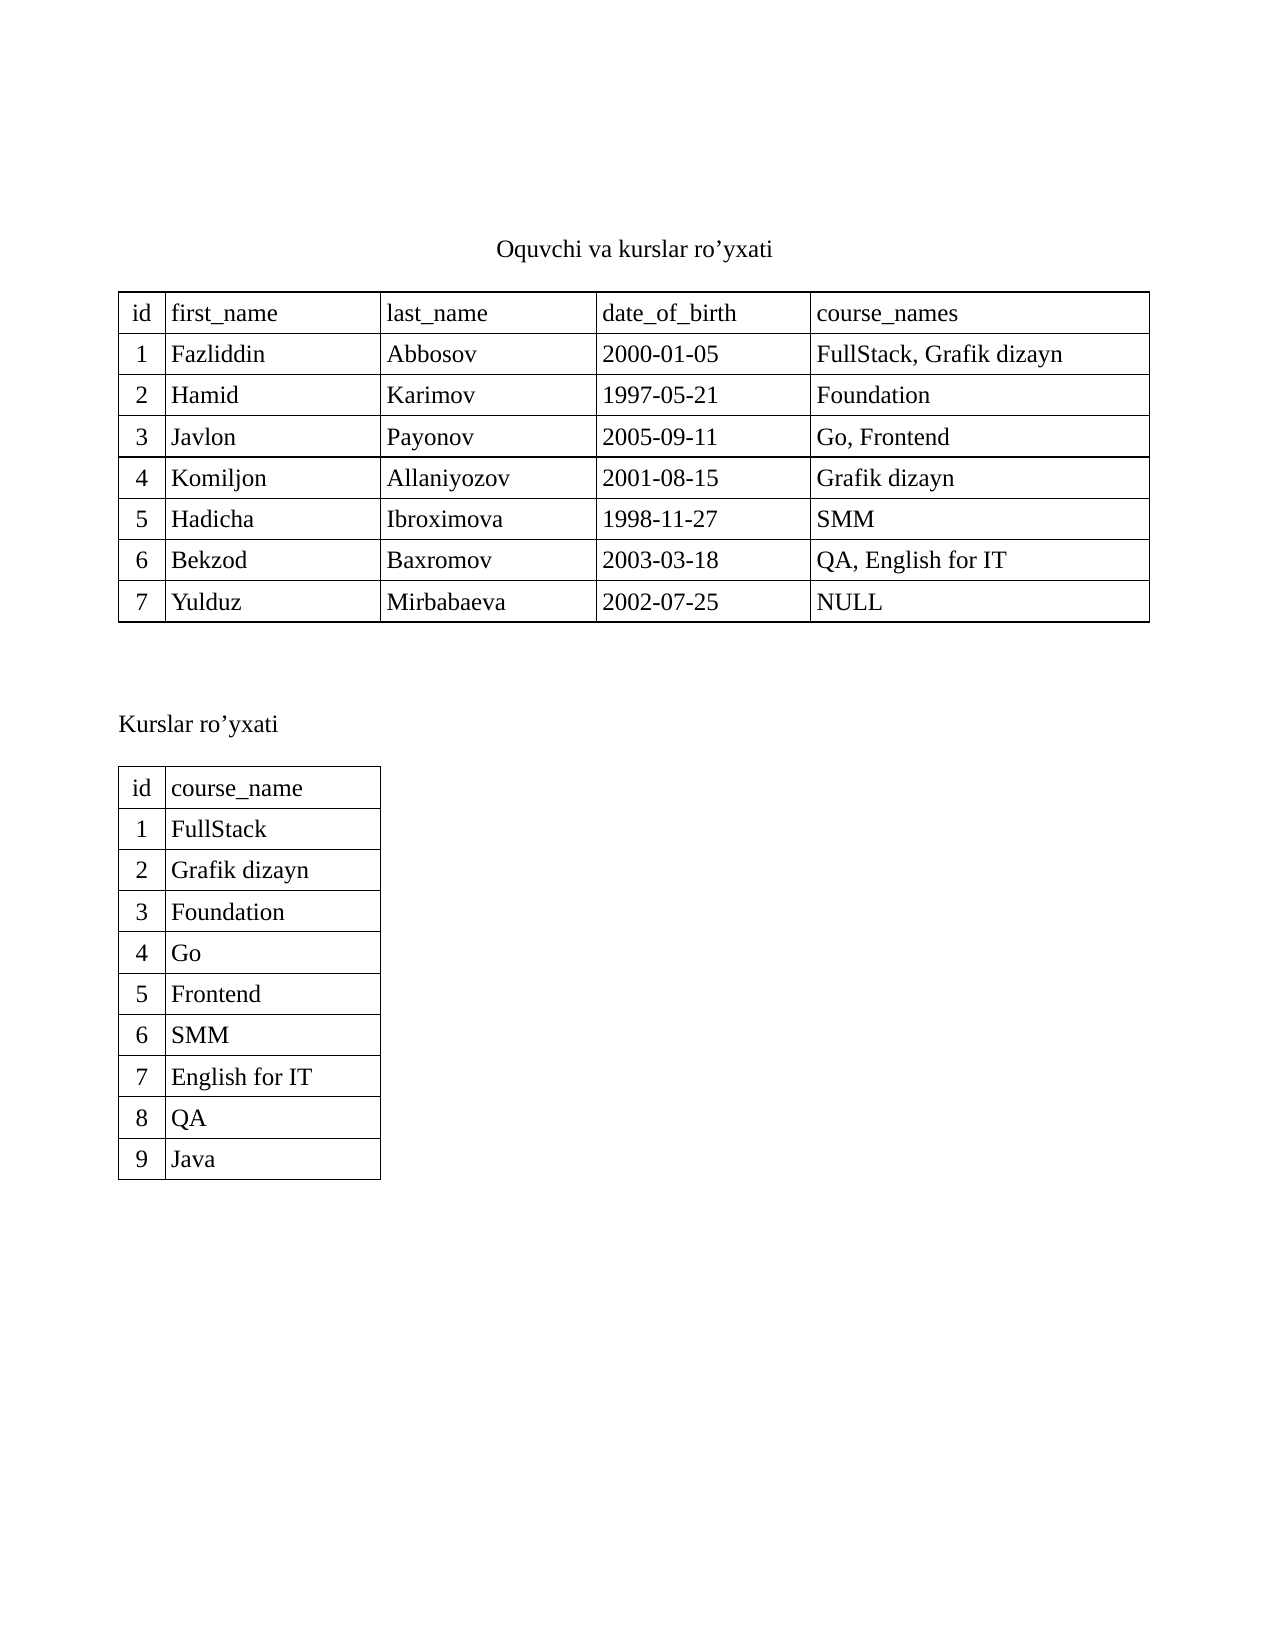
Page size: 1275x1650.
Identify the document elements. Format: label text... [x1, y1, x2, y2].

table_cell 4 [119, 932, 165, 972]
table_header id [119, 767, 165, 807]
table_cell 7 [119, 581, 165, 621]
table_cell Karimov [381, 375, 596, 415]
table_cell Hamid [166, 375, 380, 415]
table_cell Foundation [166, 891, 380, 931]
table_cell SMM [811, 499, 1149, 539]
table_cell 3 [119, 416, 165, 456]
text Oquvchi va kurslar ro’yxati [118, 234, 1157, 263]
table_cell Payonov [381, 416, 596, 456]
table_cell 2001-08-15 [597, 458, 810, 498]
table_cell 2 [119, 375, 165, 415]
table_cell Go [166, 932, 380, 972]
table_cell Grafik dizayn [811, 458, 1149, 498]
table_cell Hadicha [166, 499, 380, 539]
table_cell Yulduz [166, 581, 380, 621]
table_cell Go, Frontend [811, 416, 1149, 456]
table_cell English for IT [166, 1056, 380, 1096]
table_cell Javlon [166, 416, 380, 456]
table_cell 2003-03-18 [597, 540, 810, 580]
table_cell QA, English for IT [811, 540, 1149, 580]
table_cell Fazliddin [166, 334, 380, 374]
table_cell Mirbabaeva [381, 581, 596, 621]
table_cell 1 [119, 809, 165, 849]
table_cell 5 [119, 974, 165, 1014]
table_cell 3 [119, 891, 165, 931]
table_cell Bekzod [166, 540, 380, 580]
table_cell Foundation [811, 375, 1149, 415]
table_cell Baxromov [381, 540, 596, 580]
table_header first_name [166, 293, 380, 333]
table_cell 2000-01-05 [597, 334, 810, 374]
table_cell FullStack [166, 809, 380, 849]
table_cell Allaniyozov [381, 458, 596, 498]
table_cell 1998-11-27 [597, 499, 810, 539]
table_cell Komiljon [166, 458, 380, 498]
table_header id [119, 293, 165, 333]
table_header course_names [811, 293, 1149, 333]
table_cell 4 [119, 458, 165, 498]
table_header last_name [381, 293, 596, 333]
table_cell SMM [166, 1015, 380, 1055]
table_header date_of_birth [597, 293, 810, 333]
table_cell 2002-07-25 [597, 581, 810, 621]
table_cell 2 [119, 850, 165, 890]
table_cell 6 [119, 1015, 165, 1055]
table_cell Grafik dizayn [166, 850, 380, 890]
table_cell 2005-09-11 [597, 416, 810, 456]
table_cell 7 [119, 1056, 165, 1096]
table_cell Java [166, 1139, 380, 1179]
table_header course_name [166, 767, 380, 807]
table_cell Abbosov [381, 334, 596, 374]
table_cell QA [166, 1097, 380, 1137]
table_cell 5 [119, 499, 165, 539]
table_cell 9 [119, 1139, 165, 1179]
table_cell 6 [119, 540, 165, 580]
table_cell 8 [119, 1097, 165, 1137]
table_cell NULL [811, 581, 1149, 621]
table_cell Frontend [166, 974, 380, 1014]
table_cell 1997-05-21 [597, 375, 810, 415]
table_cell 1 [119, 334, 165, 374]
table_cell FullStack, Grafik dizayn [811, 334, 1149, 374]
table_cell Ibroximova [381, 499, 596, 539]
text Kurslar ro’yxati [118, 709, 1157, 737]
